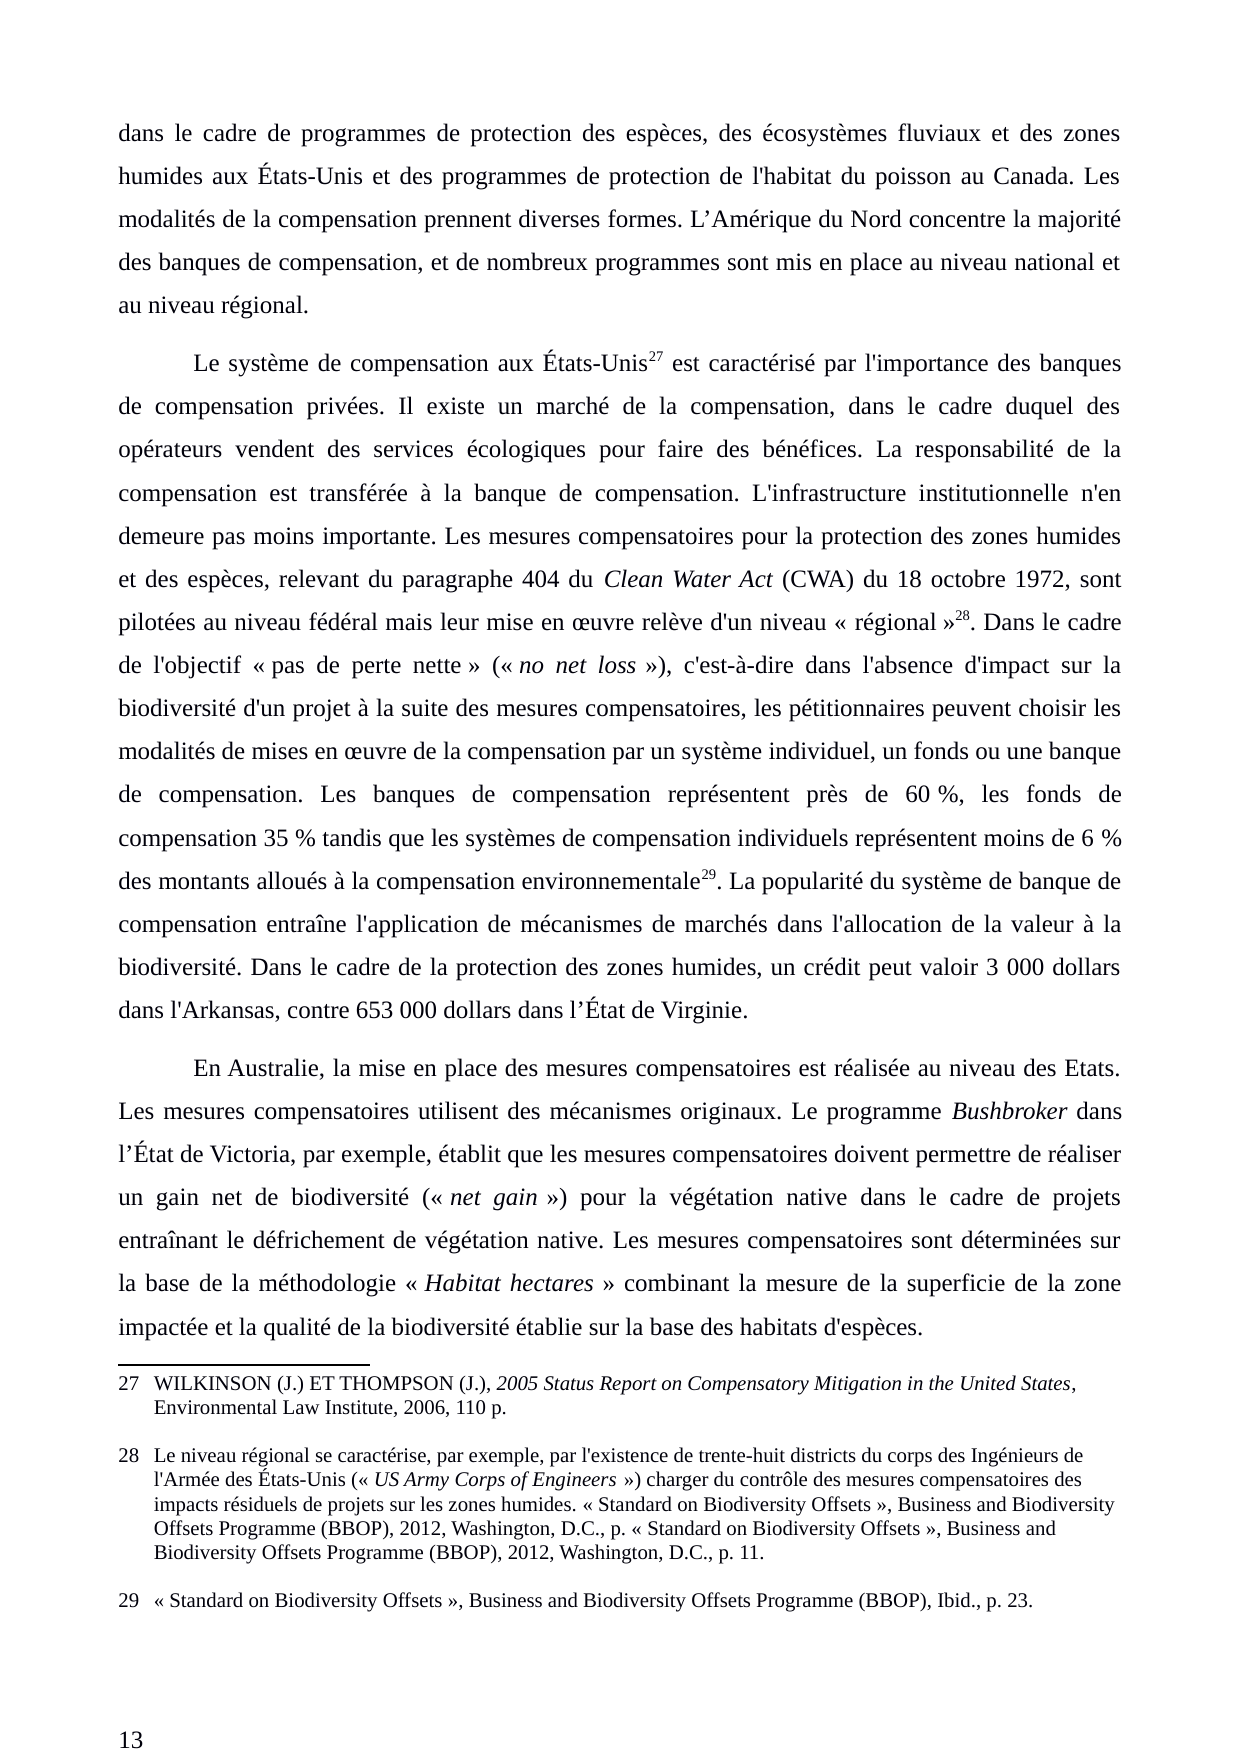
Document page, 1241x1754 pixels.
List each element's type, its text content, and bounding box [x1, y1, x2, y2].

text Le niveau régional se caractérise, par exemple, par l'existence de trente-huit districts du corps des Ingénieurs de l'Armée des États-Unis (« US Army Corps of Engineers ») charger du contrôle des mesures compensatoires des impacts résiduels de projets sur les zones humides. « Standard on Biodiversity Offsets », Business and Biodiversity Offsets Programme (BBOP), 2012, Washington, D.C., p. « Standard on Biodiversity Offsets », Business and Biodiversity Offsets Programme (BBOP), 2012, Washington, D.C., p. 11. [118, 1443, 1122, 1564]
text WILKINSON (J.) ET THOMPSON (J.), 2005 Status Report on Compensatory Mitigation in the United States, Environmental Law Institute, 2006, 110 p. [118, 1371, 1122, 1419]
text Le système de compensation aux États-Unis est caractérisé par l'importance des banques de compensation privées. Il existe un marché de la compensation, dans le cadre duquel des opérateurs vendent des services écologiques pour faire des bénéfices. La responsabilité de la compensation est transférée à la banque de compensation. L'infrastructure institutionnelle n'en demeure pas moins importante. Les mesures compensatoires pour la protection des zones humides et des espèces, relevant du paragraphe 404 du Clean Water Act (CWA) du 18 octobre 1972, sont pilotées au niveau fédéral mais leur mise en œuvre relève d'un niveau « régional ». Dans le cadre de l'objectif « pas de perte nette » (« no net loss »), c'est-à-dire dans l'absence d'impact sur la biodiversité d'un projet à la suite des mesures compensatoires, les pétitionnaires peuvent choisir les modalités de mises en œuvre de la compensation par un système individuel, un fonds ou une banque de compensation. Les banques de compensation représentent près de 60 %, les fonds de compensation 35 % tandis que les systèmes de compensation individuels représentent moins de 6 % des montants alloués à la compensation environnementale. La popularité du système de banque de compensation entraîne l'application de mécanismes de marchés dans l'allocation de la valeur à la biodiversité. Dans le cadre de la protection des zones humides, un crédit peut valoir 3 000 dollars dans l'Arkansas, contre 653 000 dollars dans l’État de Virginie. [118, 348, 1122, 1024]
text En Australie, la mise en place des mesures compensatoires est réalisée au niveau des Etats. Les mesures compensatoires utilisent des mécanismes originaux. Le programme Bushbroker dans l’État de Victoria, par exemple, établit que les mesures compensatoires doivent permettre de réaliser un gain net de biodiversité (« net gain ») pour la végétation native dans le cadre de projets entraînant le défrichement de végétation native. Les mesures compensatoires sont déterminées sur la base de la méthodologie « Habitat hectares » combinant la mesure de la superficie de la zone impactée et la qualité de la biodiversité établie sur la base des habitats d'espèces. [118, 1053, 1122, 1340]
text dans le cadre de programmes de protection des espèces, des écosystèmes fluviaux et des zones humides aux États-Unis et des programmes de protection de l'habitat du poisson au Canada. Les modalités de la compensation prennent diverses formes. L’Amérique du Nord concentre la majorité des banques de compensation, et de nombreux programmes sont mis en place au niveau national et au niveau régional. [118, 118, 1122, 319]
text « Standard on Biodiversity Offsets », Business and Biodiversity Offsets Programme (BBOP), Ibid., p. 23. [118, 1588, 1122, 1612]
